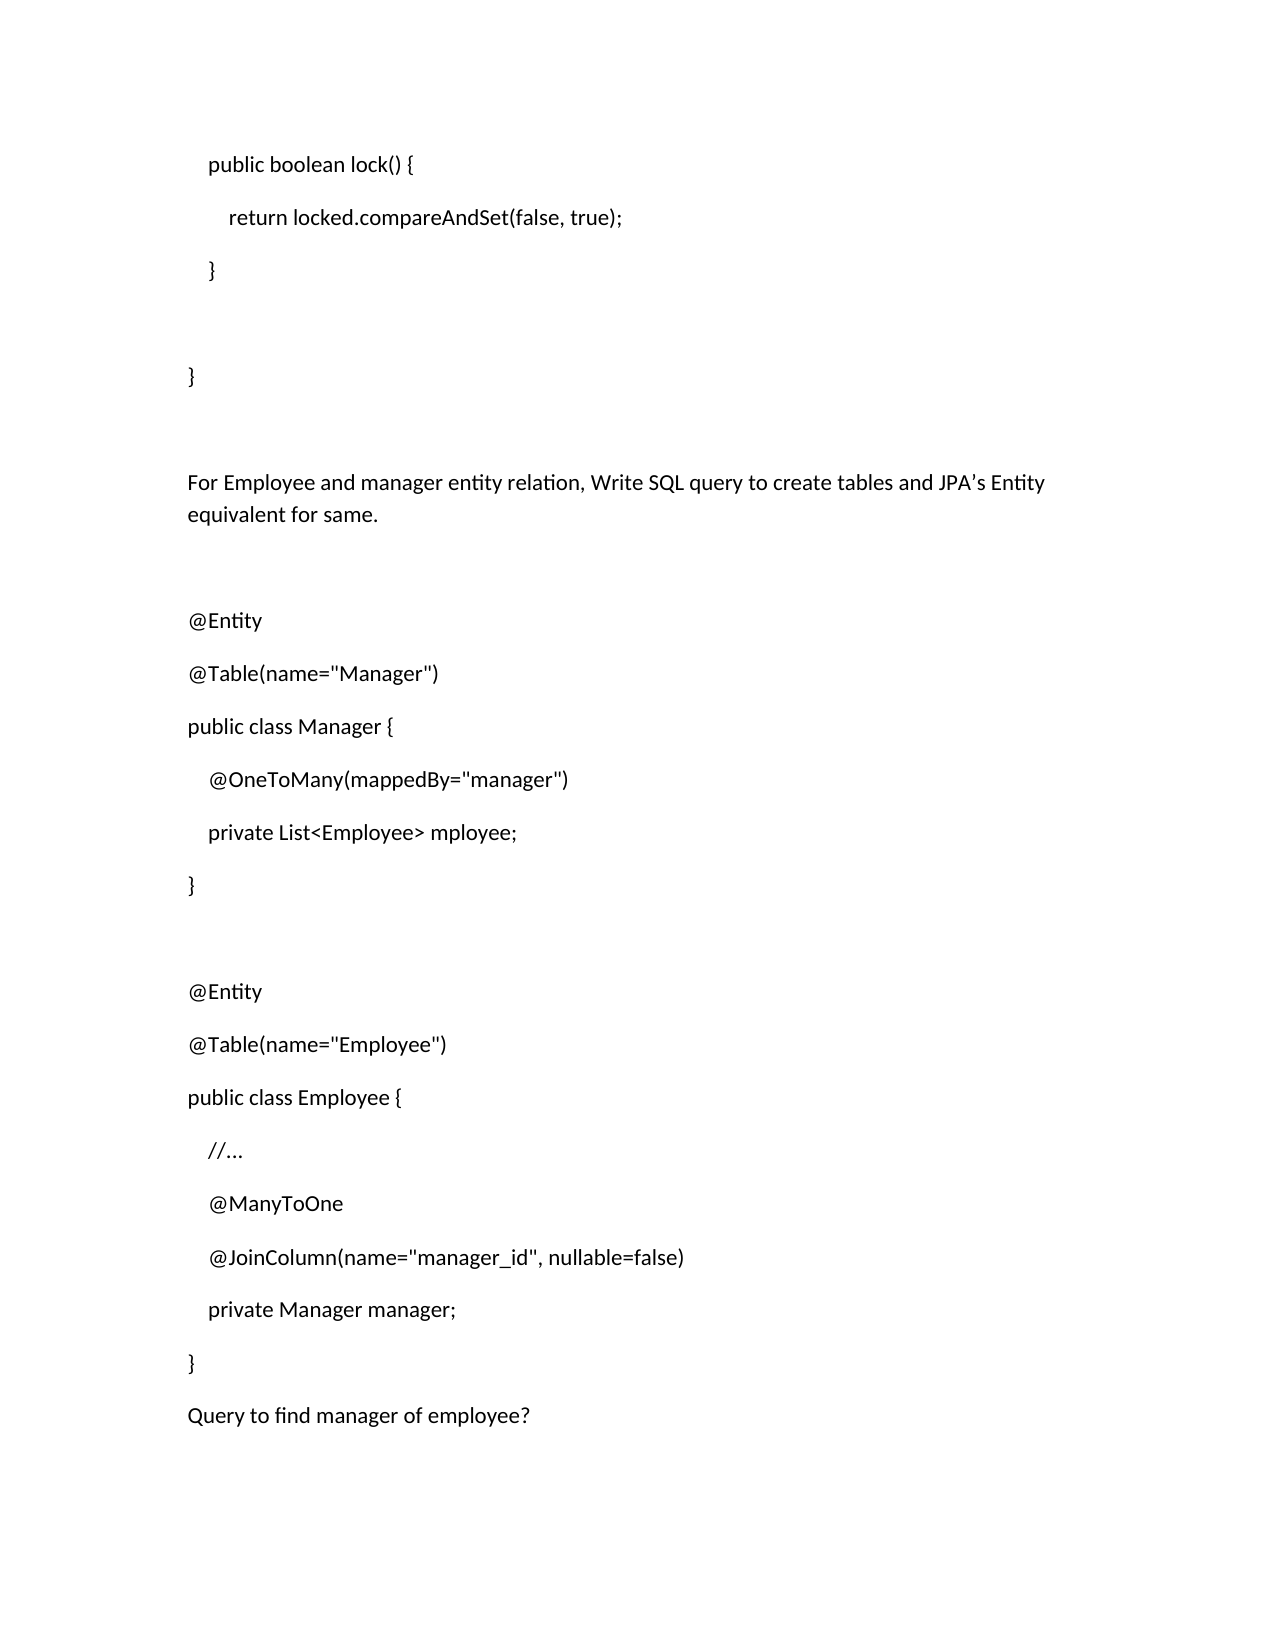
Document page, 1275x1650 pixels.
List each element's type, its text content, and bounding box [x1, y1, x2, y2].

text @Table(name="Manager") [187, 659, 1087, 687]
text private List<Employee> mployee; [187, 818, 1087, 846]
text } [187, 1349, 1087, 1377]
text public class Employee { [187, 1083, 1087, 1112]
text @Entity [187, 977, 1087, 1006]
text @Table(name="Employee") [187, 1031, 1087, 1058]
text } [187, 871, 1087, 899]
text For Employee and manager entity relation, Write SQL query to create tables and JPA’s Entity equivalent for same. [187, 468, 1087, 528]
text } [187, 362, 1087, 390]
text @OneToMany(mappedBy="manager") [187, 765, 1087, 793]
text private Manager manager; [187, 1296, 1087, 1324]
text @Entity [187, 606, 1087, 634]
text return locked.compareAndSet(false, true); [187, 203, 1087, 231]
text Query to find manager of employee? [187, 1402, 1087, 1430]
text @ManyToOne [187, 1189, 1087, 1218]
text @JoinColumn(name="manager_id", nullable=false) [187, 1243, 1087, 1271]
text public boolean lock() { [187, 150, 1087, 178]
text } [187, 256, 1087, 284]
text //... [187, 1137, 1087, 1164]
text public class Manager { [187, 712, 1087, 740]
